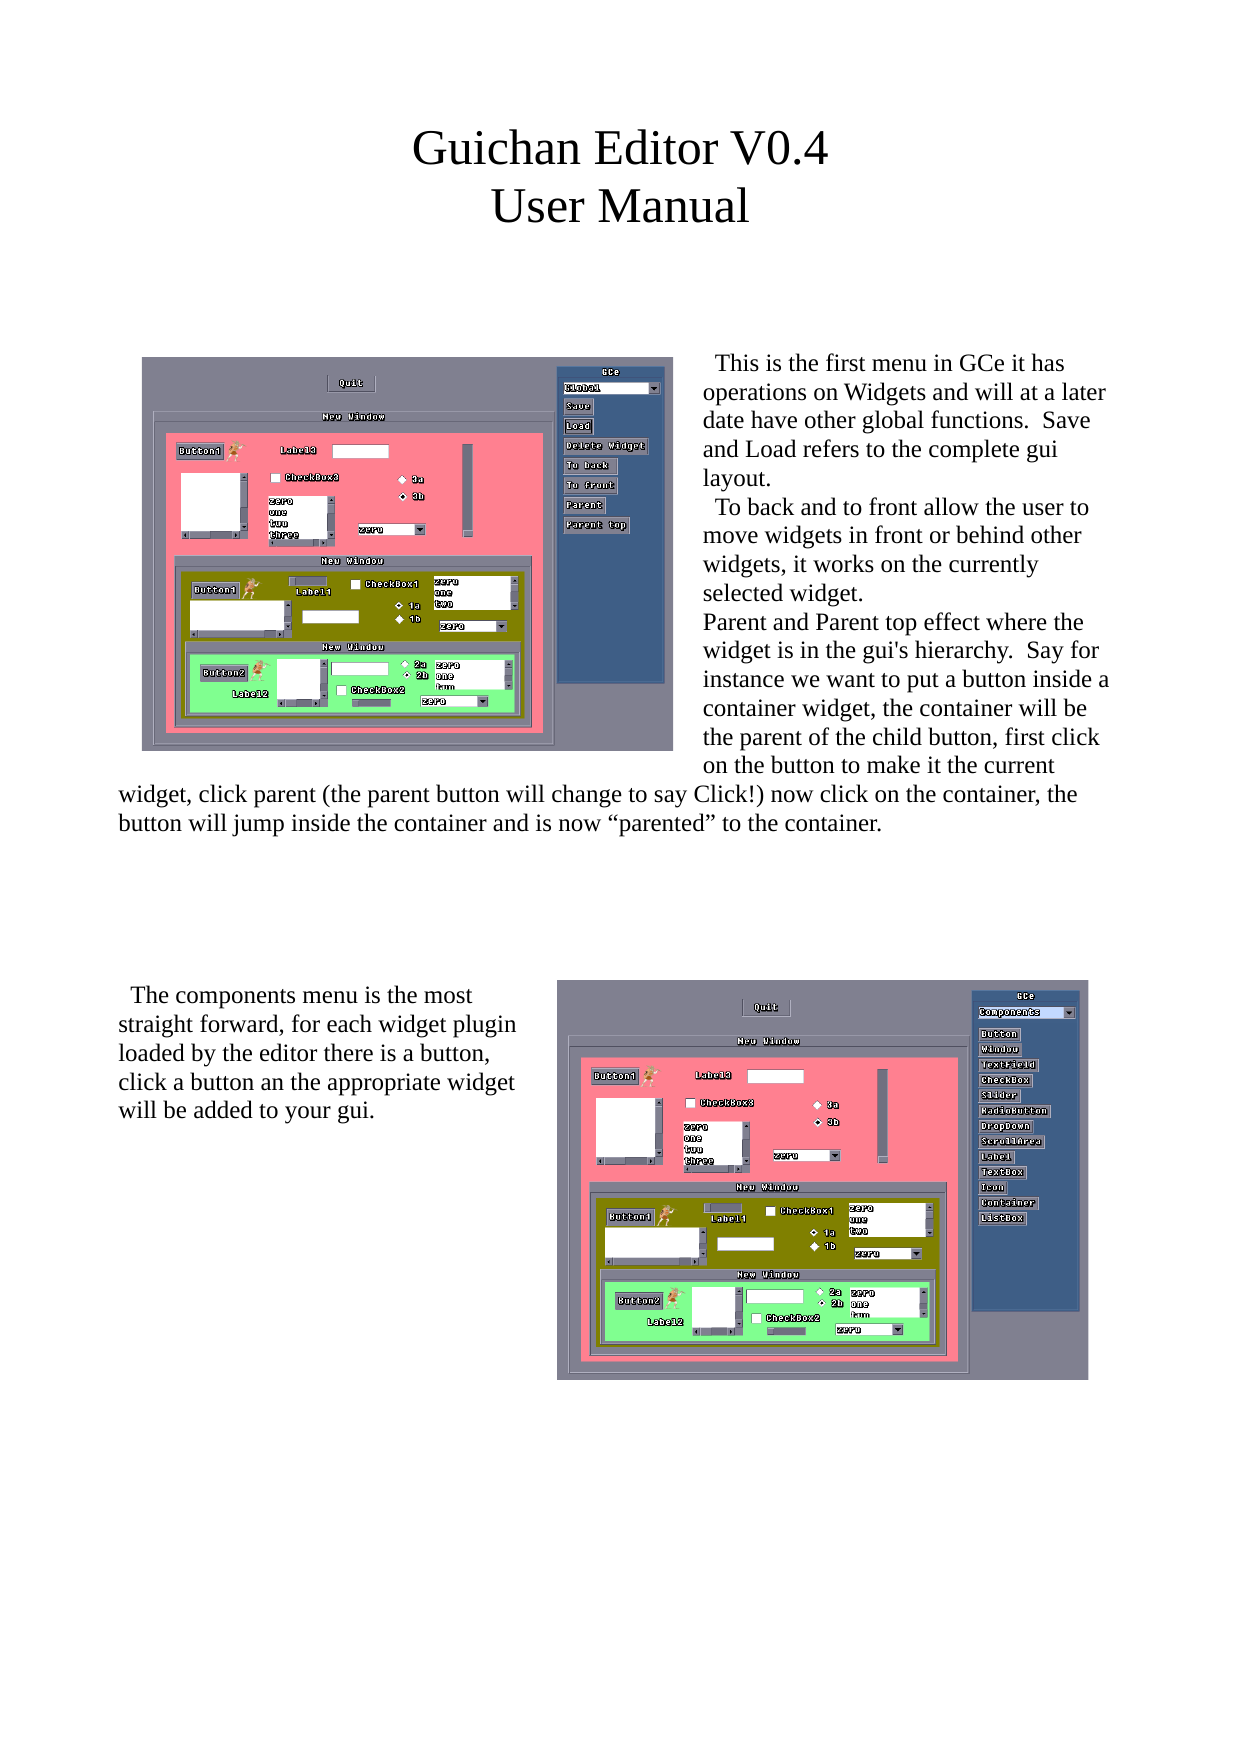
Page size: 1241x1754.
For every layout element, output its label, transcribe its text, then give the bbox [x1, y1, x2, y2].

picture [557, 980, 1089, 1380]
text Parent and Parent top effect where the widget is in the gui's hierarchy. Say for instance we want to put a button inside a container widget, the container will be the parent of the child button, first click on the button to make it the current widget, click parent (the parent button will change to say Click!) now click on the container, the button will jump inside the container and is now “parented” to the container. [118, 607, 1122, 837]
text To back and to front allow the user to move widgets in front or behind other widgets, it works on the currently selected widget. [674, 492, 1122, 607]
text The components menu is the most straight forward, for each widget plugin loaded by the editor there is a button, click a button an the appropriate widget will be added to your gui. [118, 981, 557, 1124]
picture [141, 357, 674, 751]
text This is the first menu in GCe it has operations on Widgets and will at a later date have other global functions. Save and Load refers to the complete gui layout. [118, 348, 1122, 492]
text [118, 492, 141, 607]
text Guichan Editor V0.4 [118, 118, 1122, 176]
text [1089, 981, 1122, 1124]
text User Manual [118, 176, 1122, 233]
